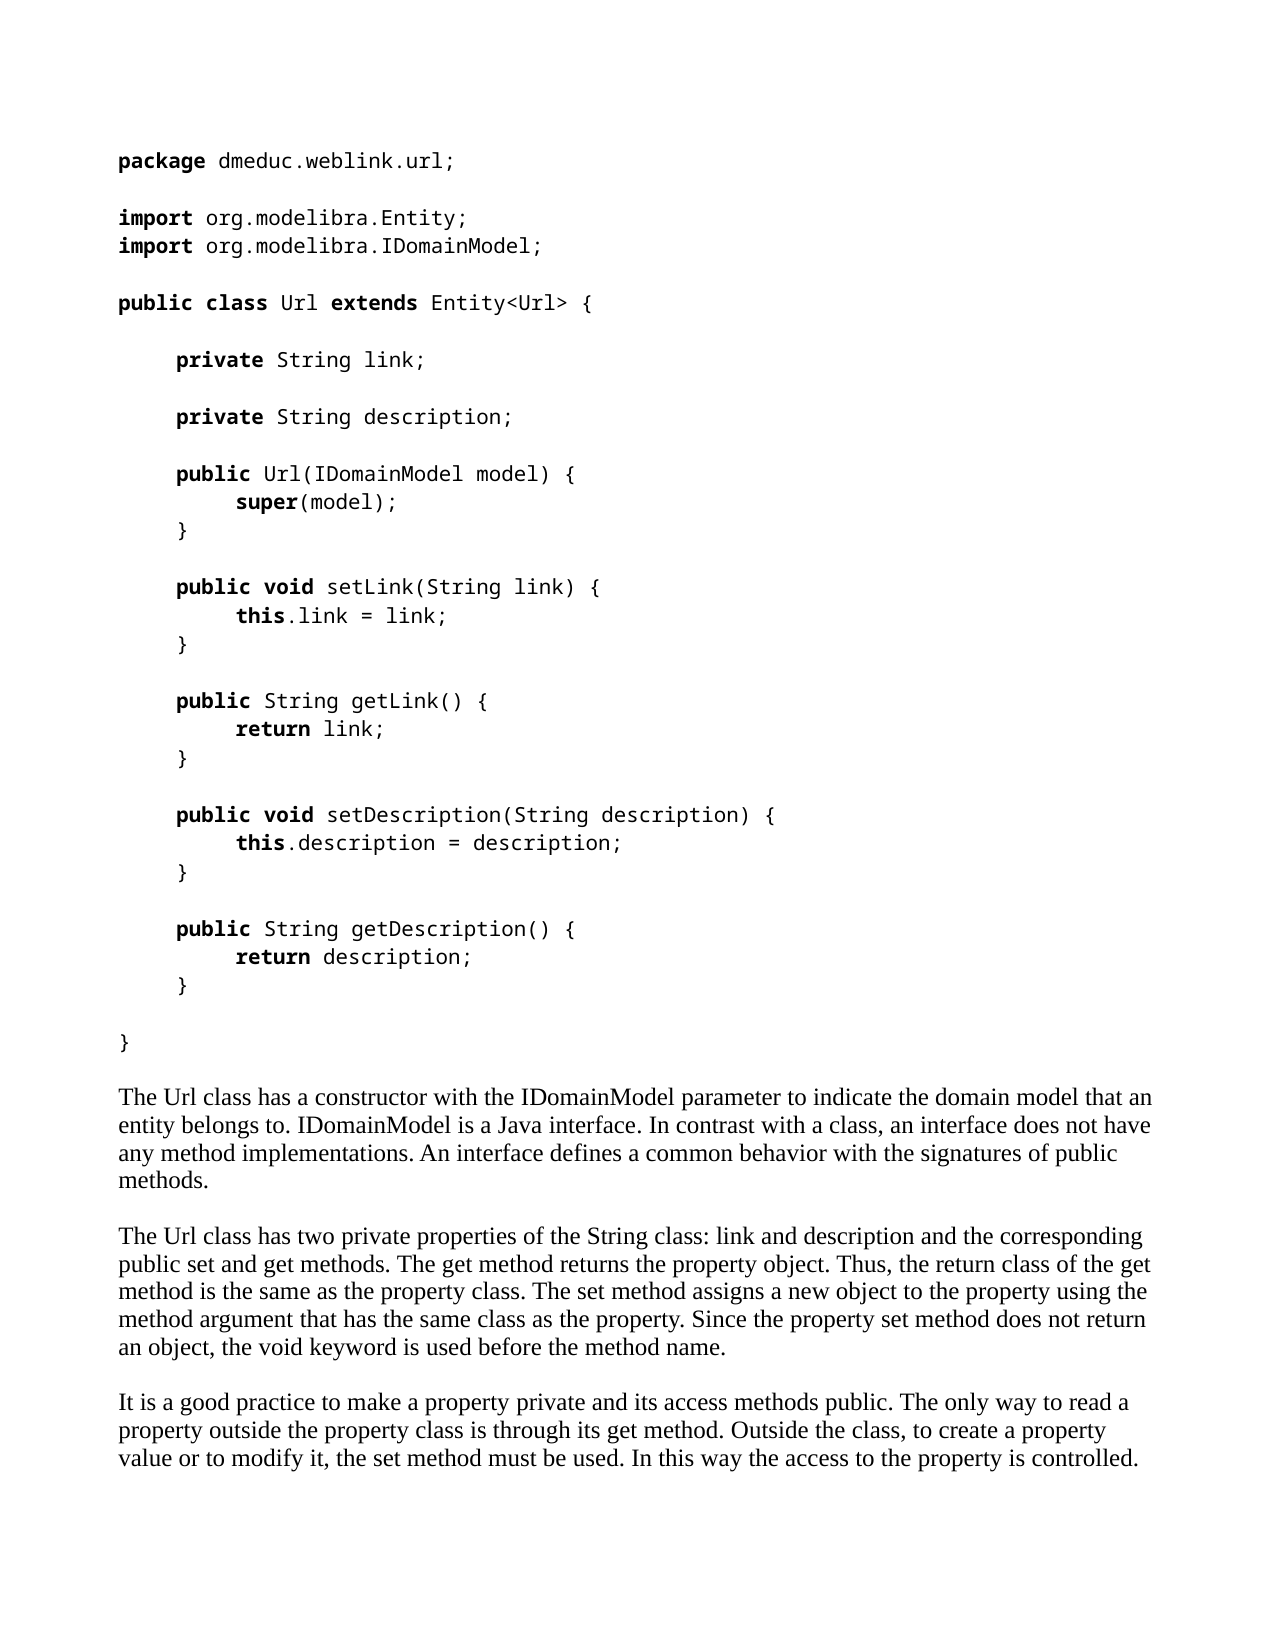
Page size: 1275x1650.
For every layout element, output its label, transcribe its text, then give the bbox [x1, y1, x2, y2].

text } [118, 1027, 1157, 1056]
text private String link; [118, 345, 1157, 373]
text package dmeduc.weblink.url; [118, 146, 1157, 174]
text } [118, 516, 1157, 544]
text private String description; [118, 402, 1157, 430]
text this.description = description; [118, 828, 1157, 857]
text return description; [118, 942, 1157, 971]
text public String getLink() { [118, 686, 1157, 714]
text import org.modelibra.Entity; [118, 203, 1157, 231]
text super(model); [118, 487, 1157, 516]
text import org.modelibra.IDomainModel; [118, 231, 1157, 259]
text The Url class has a constructor with the IDomainModel parameter to indicate the domain model that an entity belongs to. IDomainModel is a Java interface. In contrast with a class, an interface does not have any method implementations. An interface defines a common behavior with the signatures of public methods. [118, 1083, 1157, 1194]
text } [118, 971, 1157, 999]
text } [118, 629, 1157, 658]
text public class Url extends Entity<Url> { [118, 288, 1157, 316]
text It is a good practice to make a property private and its access methods public. The only way to read a property outside the property class is through its get method. Outside the class, to create a property value or to modify it, the set method must be used. In this way the access to the property is controlled. [118, 1388, 1157, 1471]
text return link; [118, 714, 1157, 743]
text The Url class has two private properties of the String class: link and description and the corresponding public set and get methods. The get method returns the property object. Thus, the return class of the get method is the same as the property class. The set method assigns a new object to the property using the method argument that has the same class as the property. Since the property set method does not return an object, the void keyword is used before the method name. [118, 1222, 1157, 1361]
text public String getDescription() { [118, 914, 1157, 942]
text public Url(IDomainModel model) { [118, 459, 1157, 487]
text this.link = link; [118, 601, 1157, 629]
text } [118, 743, 1157, 771]
text } [118, 857, 1157, 885]
text public void setDescription(String description) { [118, 800, 1157, 828]
text public void setLink(String link) { [118, 572, 1157, 601]
